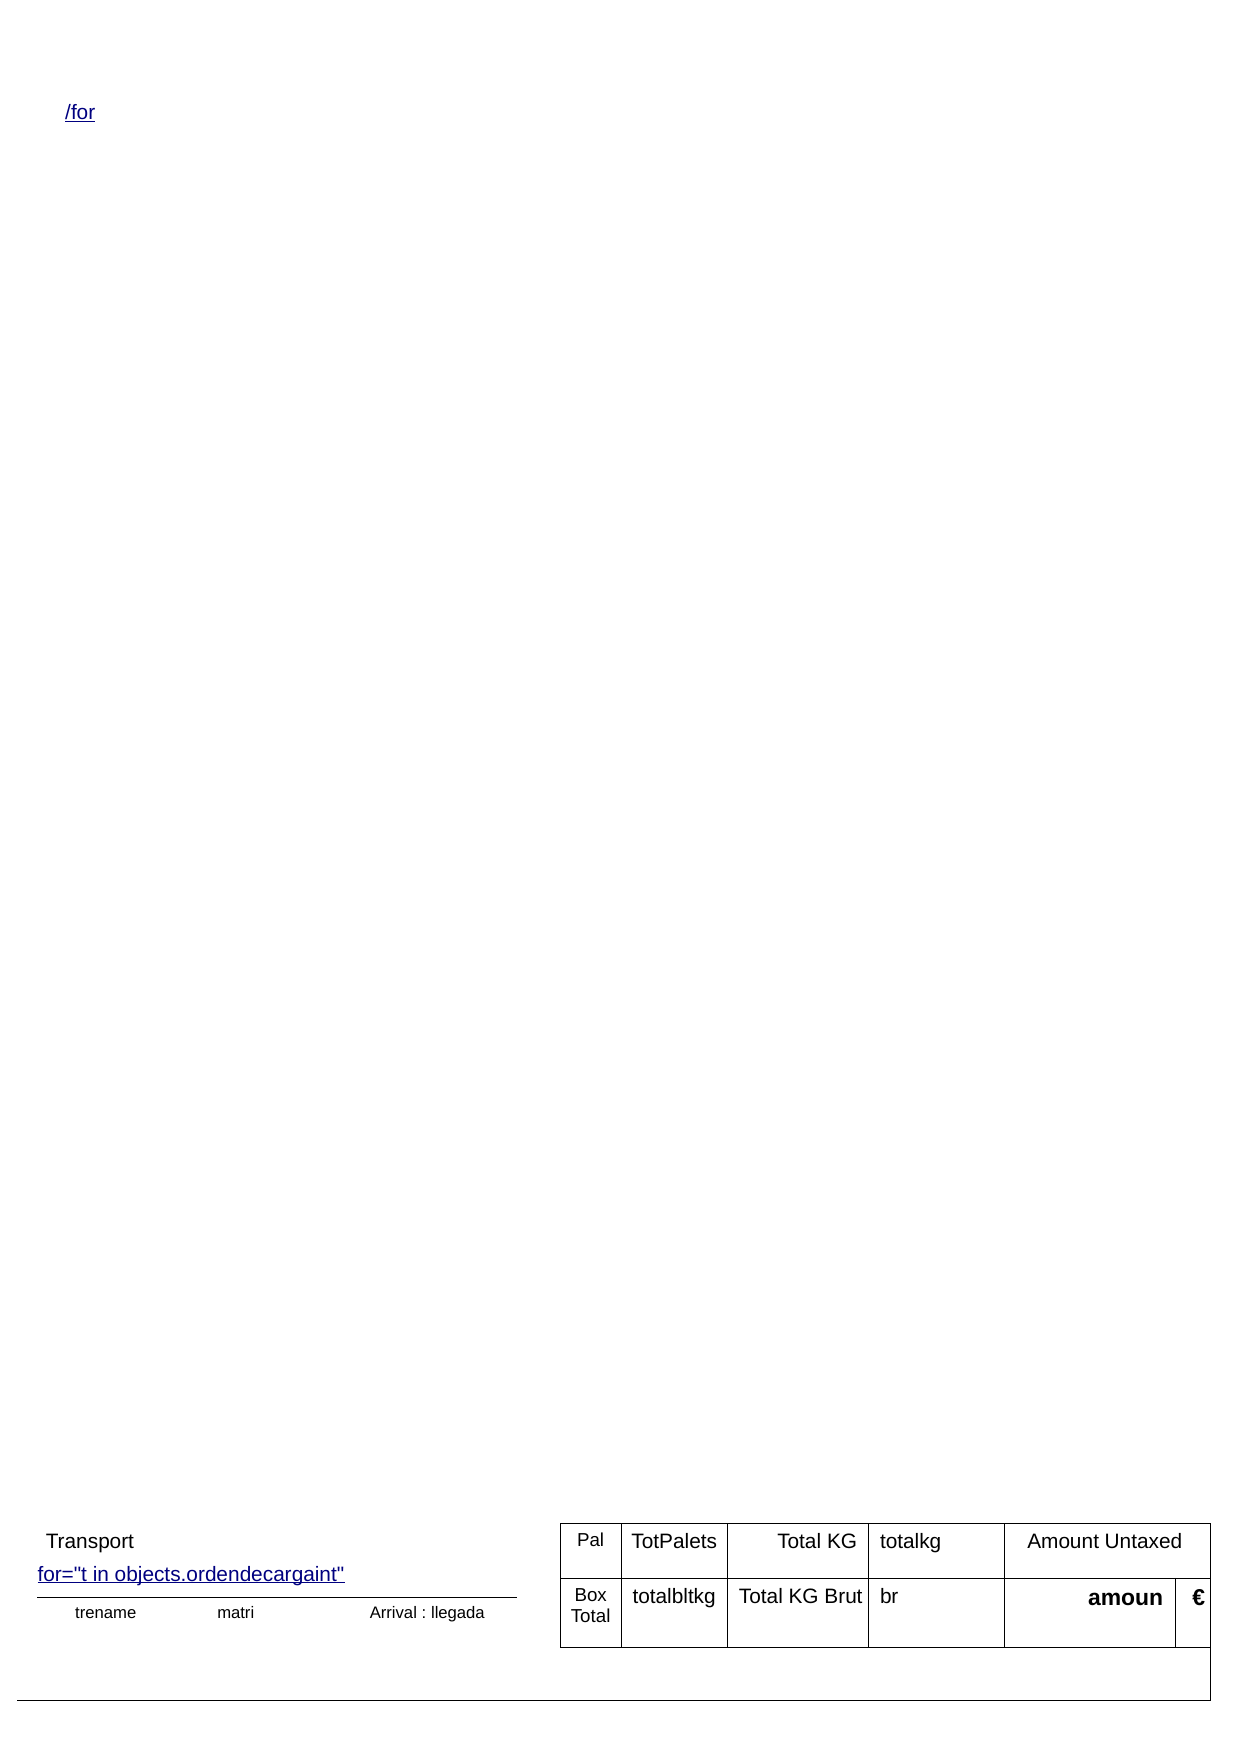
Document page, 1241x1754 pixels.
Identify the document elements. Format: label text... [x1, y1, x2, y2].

text /for [65, 100, 1175, 124]
